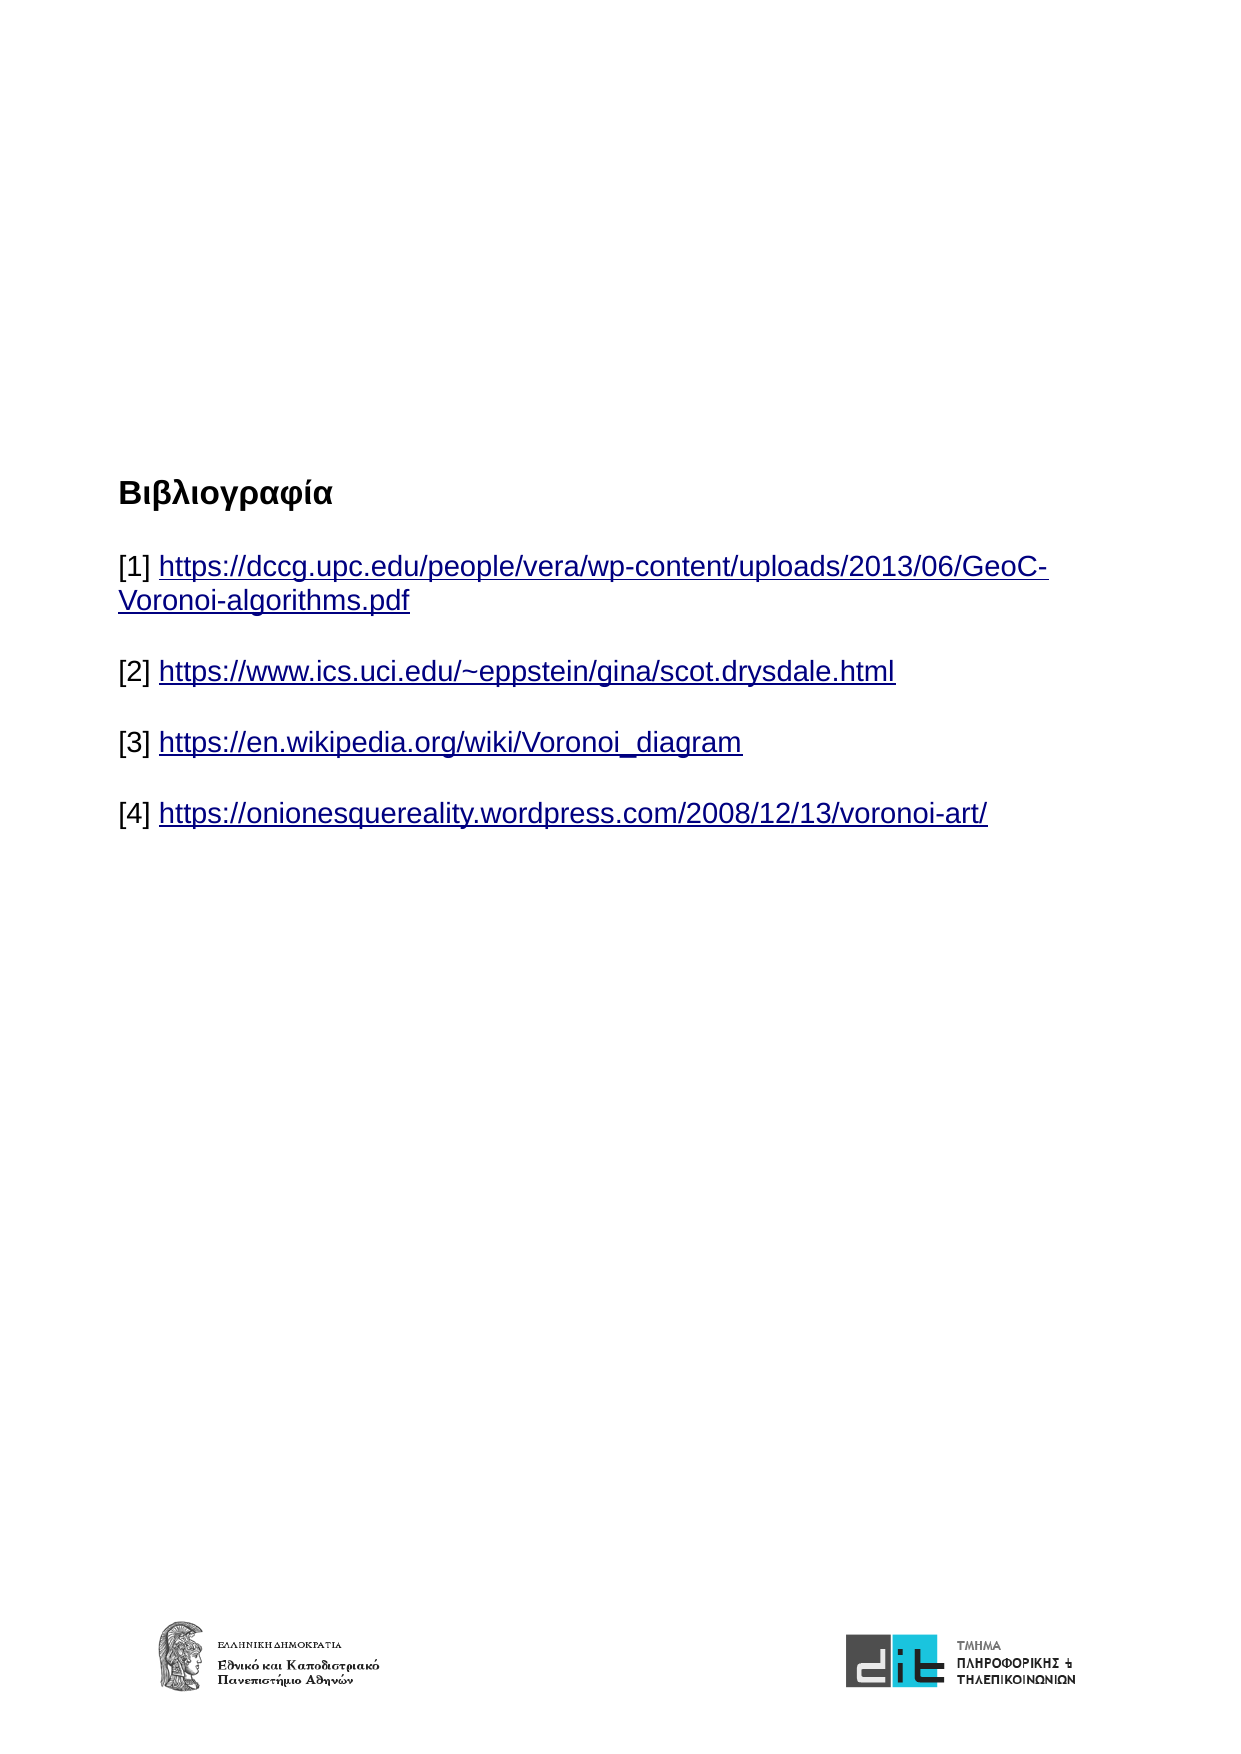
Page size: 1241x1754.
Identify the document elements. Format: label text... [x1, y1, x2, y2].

subtitle [4] https://onionesquereality.wordpress.com/2008/12/13/voronoi-art/ [118, 796, 1122, 829]
subtitle [2] https://www.ics.uci.edu/~eppstein/gina/scot.drysdale.html [118, 654, 1122, 687]
subtitle [1] https://dccg.upc.edu/people/vera/wp-content/uploads/2013/06/GeoC-Voronoi-algorithms.pdf [118, 549, 1122, 616]
subtitle Βιβλιογραφία [118, 473, 1122, 512]
subtitle [3] https://en.wikipedia.org/wiki/Voronoi_diagram [118, 725, 1122, 758]
picture [118, 1607, 1123, 1708]
